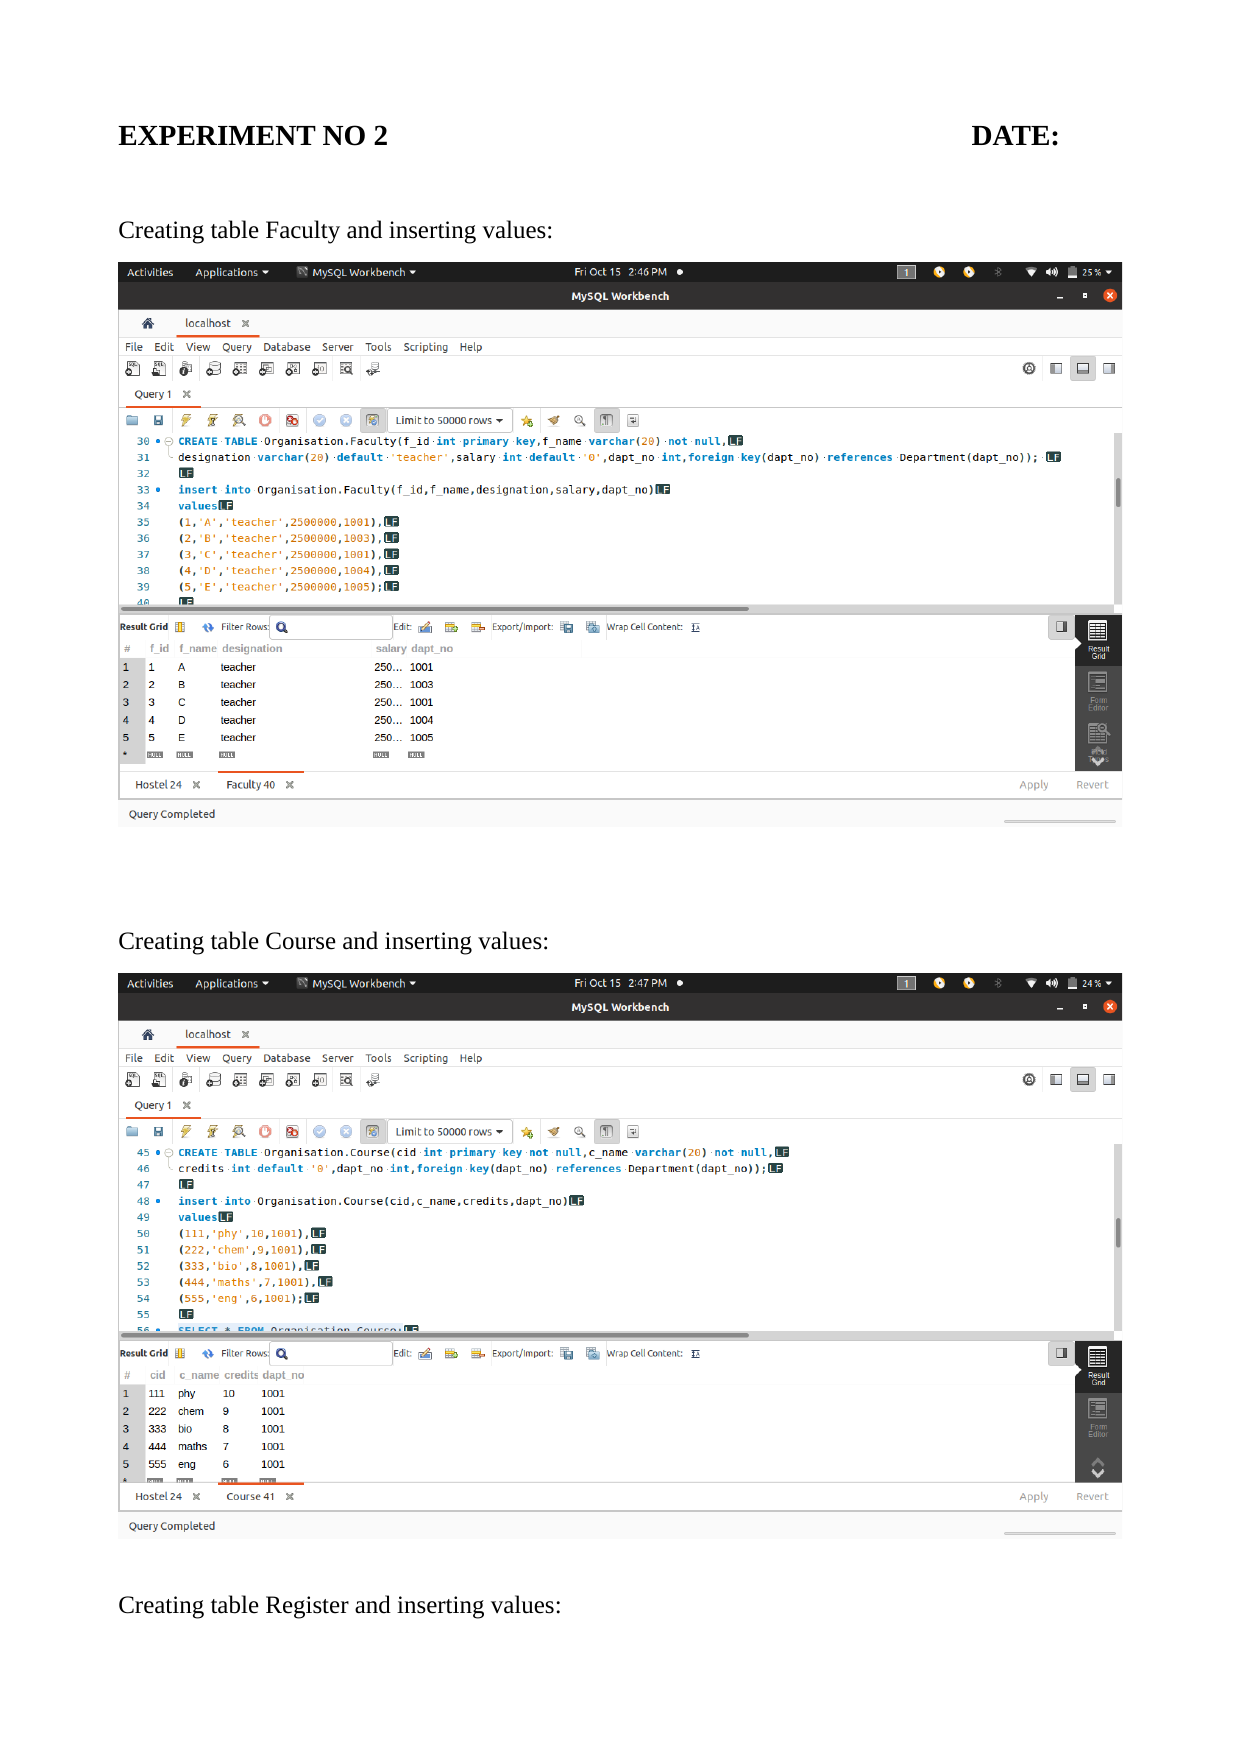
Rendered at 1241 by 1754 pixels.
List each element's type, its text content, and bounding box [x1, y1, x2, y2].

picture [118, 973, 1123, 1539]
text Creating table Course and inserting values: [118, 926, 1122, 955]
text Creating table Faculty and inserting values: [118, 215, 1122, 243]
text Creating table Register and inserting values: [118, 1590, 1122, 1619]
picture [118, 262, 1123, 827]
